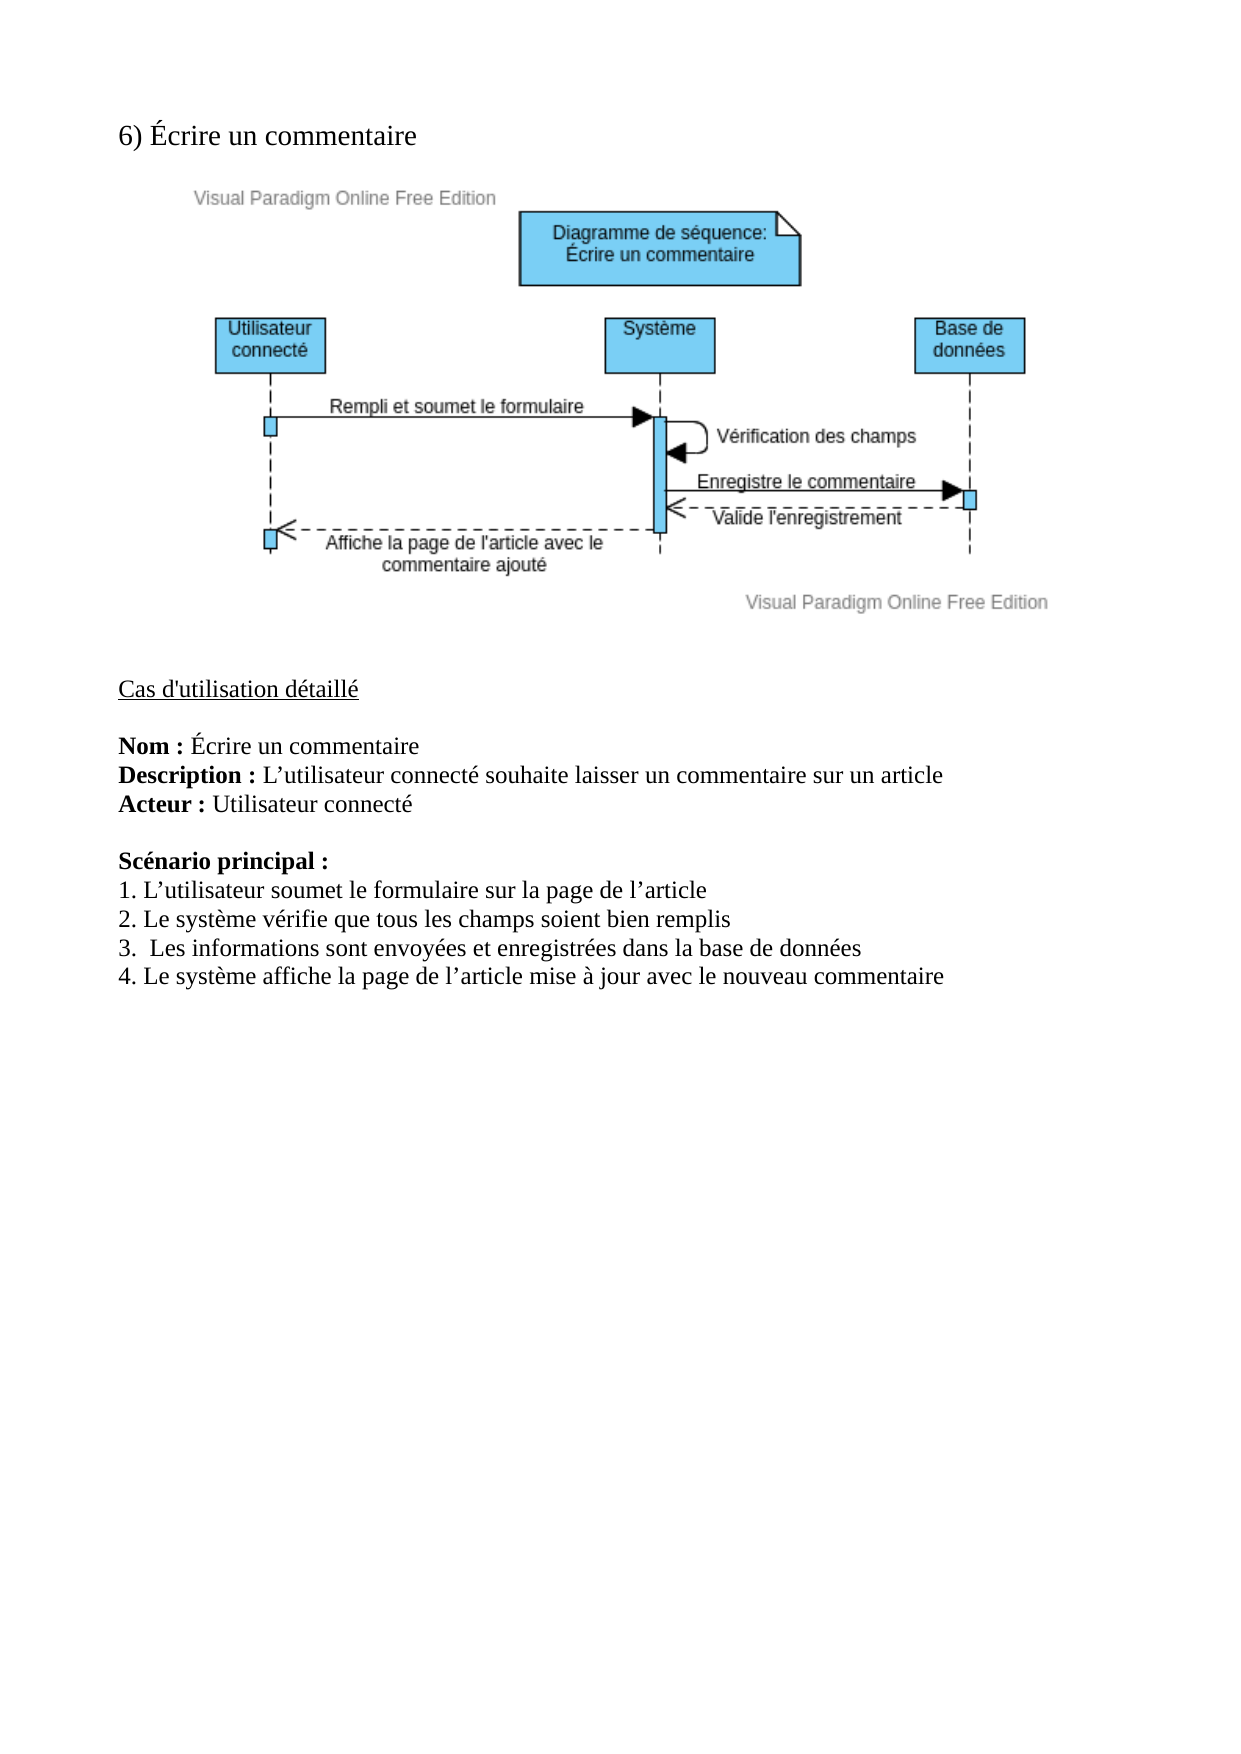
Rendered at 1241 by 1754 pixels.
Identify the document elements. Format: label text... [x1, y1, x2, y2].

picture [184, 180, 1057, 617]
text Description : L’utilisateur connecté souhaite laisser un commentaire sur un article [118, 760, 1122, 789]
text Scénario principal : [118, 846, 1122, 875]
text Nom : Écrire un commentaire [118, 731, 1122, 760]
text Cas d'utilisation détaillé [118, 674, 1122, 703]
text Acteur : Utilisateur connecté [118, 789, 1122, 818]
text 2. Le système vérifie que tous les champs soient bien remplis [118, 904, 1122, 933]
text 3. Les informations sont envoyées et enregistrées dans la base de données [118, 933, 1122, 961]
text 1. L’utilisateur soumet le formulaire sur la page de l’article [118, 875, 1122, 904]
text 4. Le système affiche la page de l’article mise à jour avec le nouveau commentaire [118, 961, 1122, 990]
text 6) Écrire un commentaire [118, 118, 1122, 152]
